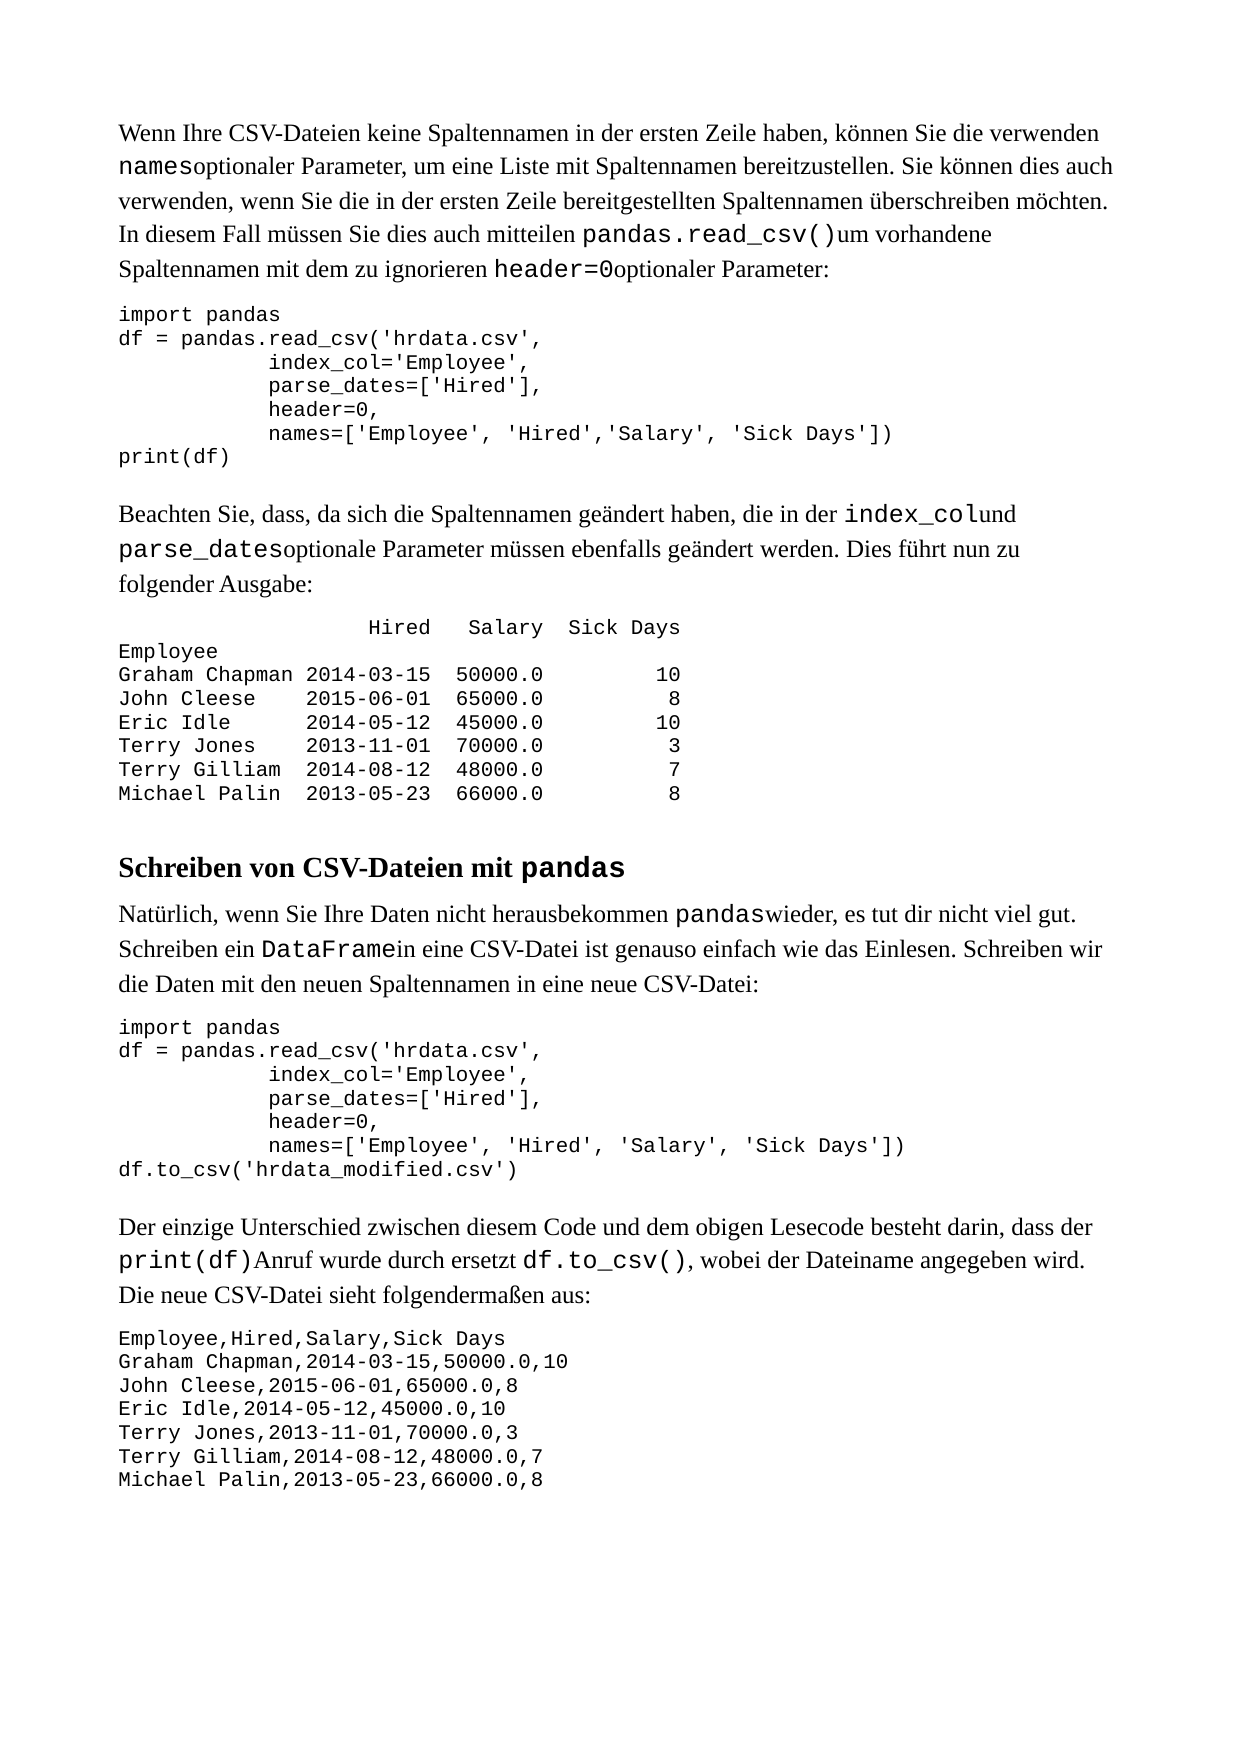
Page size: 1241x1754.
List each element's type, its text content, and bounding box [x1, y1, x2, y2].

text Hired Salary Sick Days [118, 617, 1122, 641]
text Employee [118, 641, 1122, 664]
text parse_dates=['Hired'], [118, 1088, 1122, 1111]
text Graham Chapman,2014-03-15,50000.0,10 [118, 1351, 1122, 1375]
text Eric Idle,2014-05-12,45000.0,10 [118, 1398, 1122, 1422]
text import pandas [118, 304, 1122, 328]
text df = pandas.read_csv('hrdata.csv', [118, 328, 1122, 352]
text df = pandas.read_csv('hrdata.csv', [118, 1040, 1122, 1064]
text index_col='Employee', [118, 352, 1122, 375]
text Wenn Ihre CSV-Dateien keine Spaltennamen in der ersten Zeile haben, können Sie die verwenden namesoptionaler Parameter, um eine Liste mit Spaltennamen bereitzustellen. Sie können dies auch verwenden, wenn Sie die in der ersten Zeile bereitgestellten Spaltennamen überschreiben möchten. In diesem Fall müssen Sie dies auch mitteilen pandas.read_csv()um vorhandene Spaltennamen mit dem zu ignorieren header=0optionaler Parameter: [118, 118, 1122, 285]
text Beachten Sie, dass, da sich die Spaltennamen geändert haben, die in der index_colund parse_datesoptionale Parameter müssen ebenfalls geändert werden. Dies führt nun zu folgender Ausgabe: [118, 499, 1122, 598]
text Terry Jones,2013-11-01,70000.0,3 [118, 1422, 1122, 1446]
text Der einzige Unterschied zwischen diesem Code und dem obigen Lesecode besteht darin, dass der print(df)Anruf wurde durch ersetzt df.to_csv(), wobei der Dateiname angegeben wird. Die neue CSV-Datei sieht folgendermaßen aus: [118, 1212, 1122, 1309]
text parse_dates=['Hired'], [118, 375, 1122, 399]
text index_col='Employee', [118, 1064, 1122, 1088]
text names=['Employee', 'Hired','Salary', 'Sick Days']) [118, 423, 1122, 446]
text header=0, [118, 1111, 1122, 1135]
text names=['Employee', 'Hired', 'Salary', 'Sick Days']) [118, 1135, 1122, 1159]
text John Cleese,2015-06-01,65000.0,8 [118, 1375, 1122, 1398]
text Terry Jones 2013-11-01 70000.0 3 [118, 735, 1122, 759]
subtitle Schreiben von CSV-Dateien mit pandas [118, 850, 1122, 886]
text Natürlich, wenn Sie Ihre Daten nicht herausbekommen pandaswieder, es tut dir nicht viel gut. Schreiben ein DataFramein eine CSV-Datei ist genauso einfach wie das Einlesen. Schreiben wir die Daten mit den neuen Spaltennamen in eine neue CSV-Datei: [118, 899, 1122, 998]
text Michael Palin,2013-05-23,66000.0,8 [118, 1469, 1122, 1493]
text import pandas [118, 1017, 1122, 1040]
text John Cleese 2015-06-01 65000.0 8 [118, 688, 1122, 712]
text df.to_csv('hrdata_modified.csv') [118, 1159, 1122, 1182]
text Eric Idle 2014-05-12 45000.0 10 [118, 712, 1122, 735]
text Employee,Hired,Salary,Sick Days [118, 1327, 1122, 1351]
text header=0, [118, 399, 1122, 423]
text Michael Palin 2013-05-23 66000.0 8 [118, 783, 1122, 806]
text print(df) [118, 446, 1122, 470]
text Terry Gilliam,2014-08-12,48000.0,7 [118, 1446, 1122, 1469]
text Terry Gilliam 2014-08-12 48000.0 7 [118, 759, 1122, 783]
text Graham Chapman 2014-03-15 50000.0 10 [118, 664, 1122, 688]
